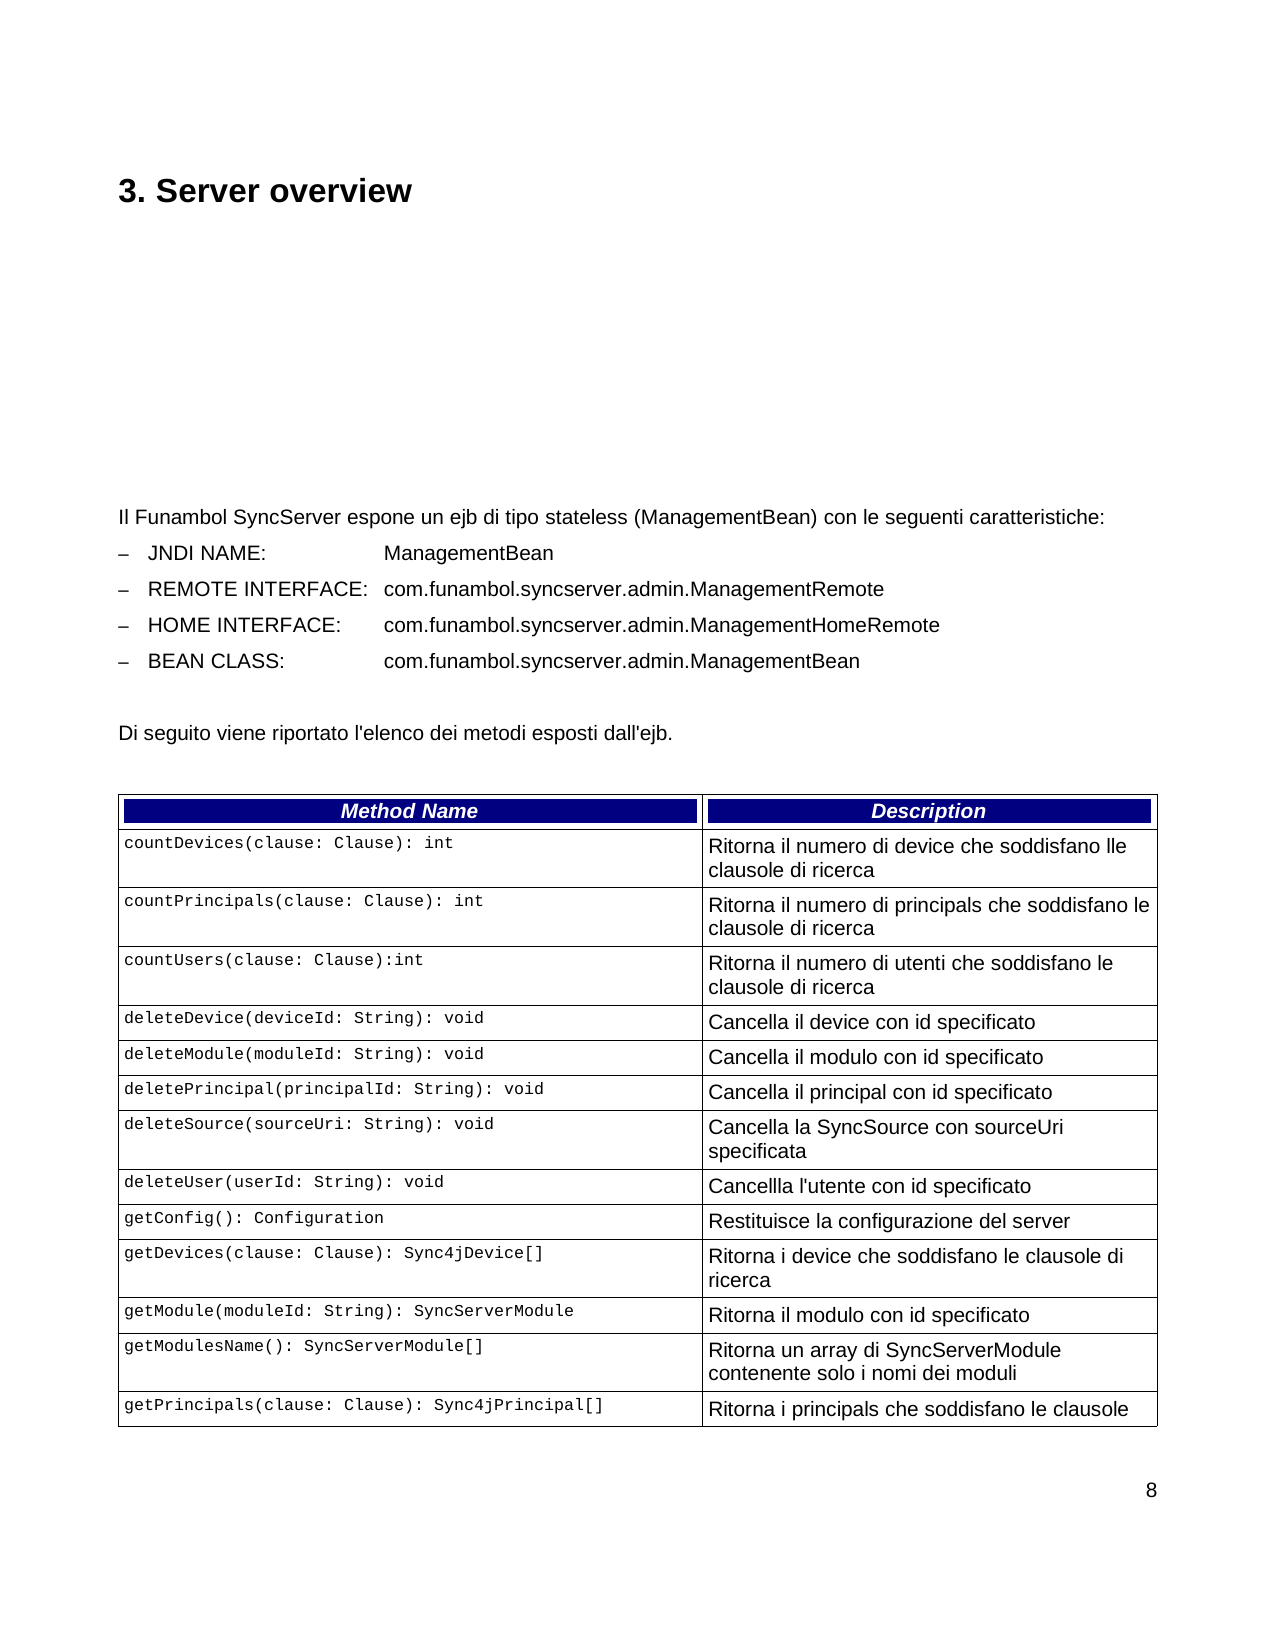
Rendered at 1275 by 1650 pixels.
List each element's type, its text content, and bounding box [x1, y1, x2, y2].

table_cell Ritorna il numero di device che soddisfano lle clausole di ricerca [703, 830, 1157, 887]
table_cell deleteSource(sourceUri: String): void [119, 1111, 702, 1169]
table_cell Cancella la SyncSource con sourceUri specificata [703, 1111, 1157, 1169]
table_cell Ritorna il numero di utenti che soddisfano le clausole di ricerca [703, 947, 1157, 1005]
list HOME INTERFACE: com.funambol.syncserver.admin.ManagementHomeRemote [118, 613, 1157, 637]
table_cell Cancella il principal con id specificato [703, 1076, 1157, 1110]
table_cell Cancella il modulo con id specificato [703, 1041, 1157, 1075]
table_cell deleteUser(userId: String): void [119, 1170, 702, 1204]
table_cell Cancellla l'utente con id specificato [703, 1170, 1157, 1204]
table_cell getModule(moduleId: String): SyncServerModule [119, 1298, 702, 1333]
table_cell Ritorna i device che soddisfano le clausole di ricerca [703, 1240, 1157, 1297]
table_cell Restituisce la configurazione del server [703, 1205, 1157, 1239]
table_cell Cancella il device con id specificato [703, 1006, 1157, 1040]
table_header Description [703, 795, 1157, 829]
list JNDI NAME: ManagementBean [118, 541, 1157, 565]
text Il Funambol SyncServer espone un ejb di tipo stateless (ManagementBean) con le seguenti caratteristiche: [118, 505, 1157, 529]
table_cell getDevices(clause: Clause): Sync4jDevice[] [119, 1240, 702, 1297]
text Di seguito viene riportato l'elenco dei metodi esposti dall'ejb. [118, 721, 1157, 745]
table_cell Ritorna il numero di principals che soddisfano le clausole di ricerca [703, 888, 1157, 946]
list BEAN CLASS: com.funambol.syncserver.admin.ManagementBean [118, 649, 1157, 673]
subtitle Server overview [118, 172, 1157, 210]
table_cell getPrincipals(clause: Clause): Sync4jPrincipal[] [119, 1392, 702, 1426]
table_header Method Name [119, 795, 702, 829]
table_cell Ritorna i principals che soddisfano le clausole [703, 1392, 1157, 1426]
table_cell Ritorna il modulo con id specificato [703, 1298, 1157, 1333]
table_cell countDevices(clause: Clause): int [119, 830, 702, 887]
table_cell getConfig(): Configuration [119, 1205, 702, 1239]
list REMOTE INTERFACE: com.funambol.syncserver.admin.ManagementRemote [118, 577, 1157, 601]
table_cell Ritorna un array di SyncServerModule contenente solo i nomi dei moduli [703, 1334, 1157, 1391]
table_cell deleteDevice(deviceId: String): void [119, 1006, 702, 1040]
table_cell deleteModule(moduleId: String): void [119, 1041, 702, 1075]
table_cell deletePrincipal(principalId: String): void [119, 1076, 702, 1110]
table_cell countPrincipals(clause: Clause): int [119, 888, 702, 946]
table_cell getModulesName(): SyncServerModule[] [119, 1334, 702, 1391]
table_cell countUsers(clause: Clause):int [119, 947, 702, 1005]
